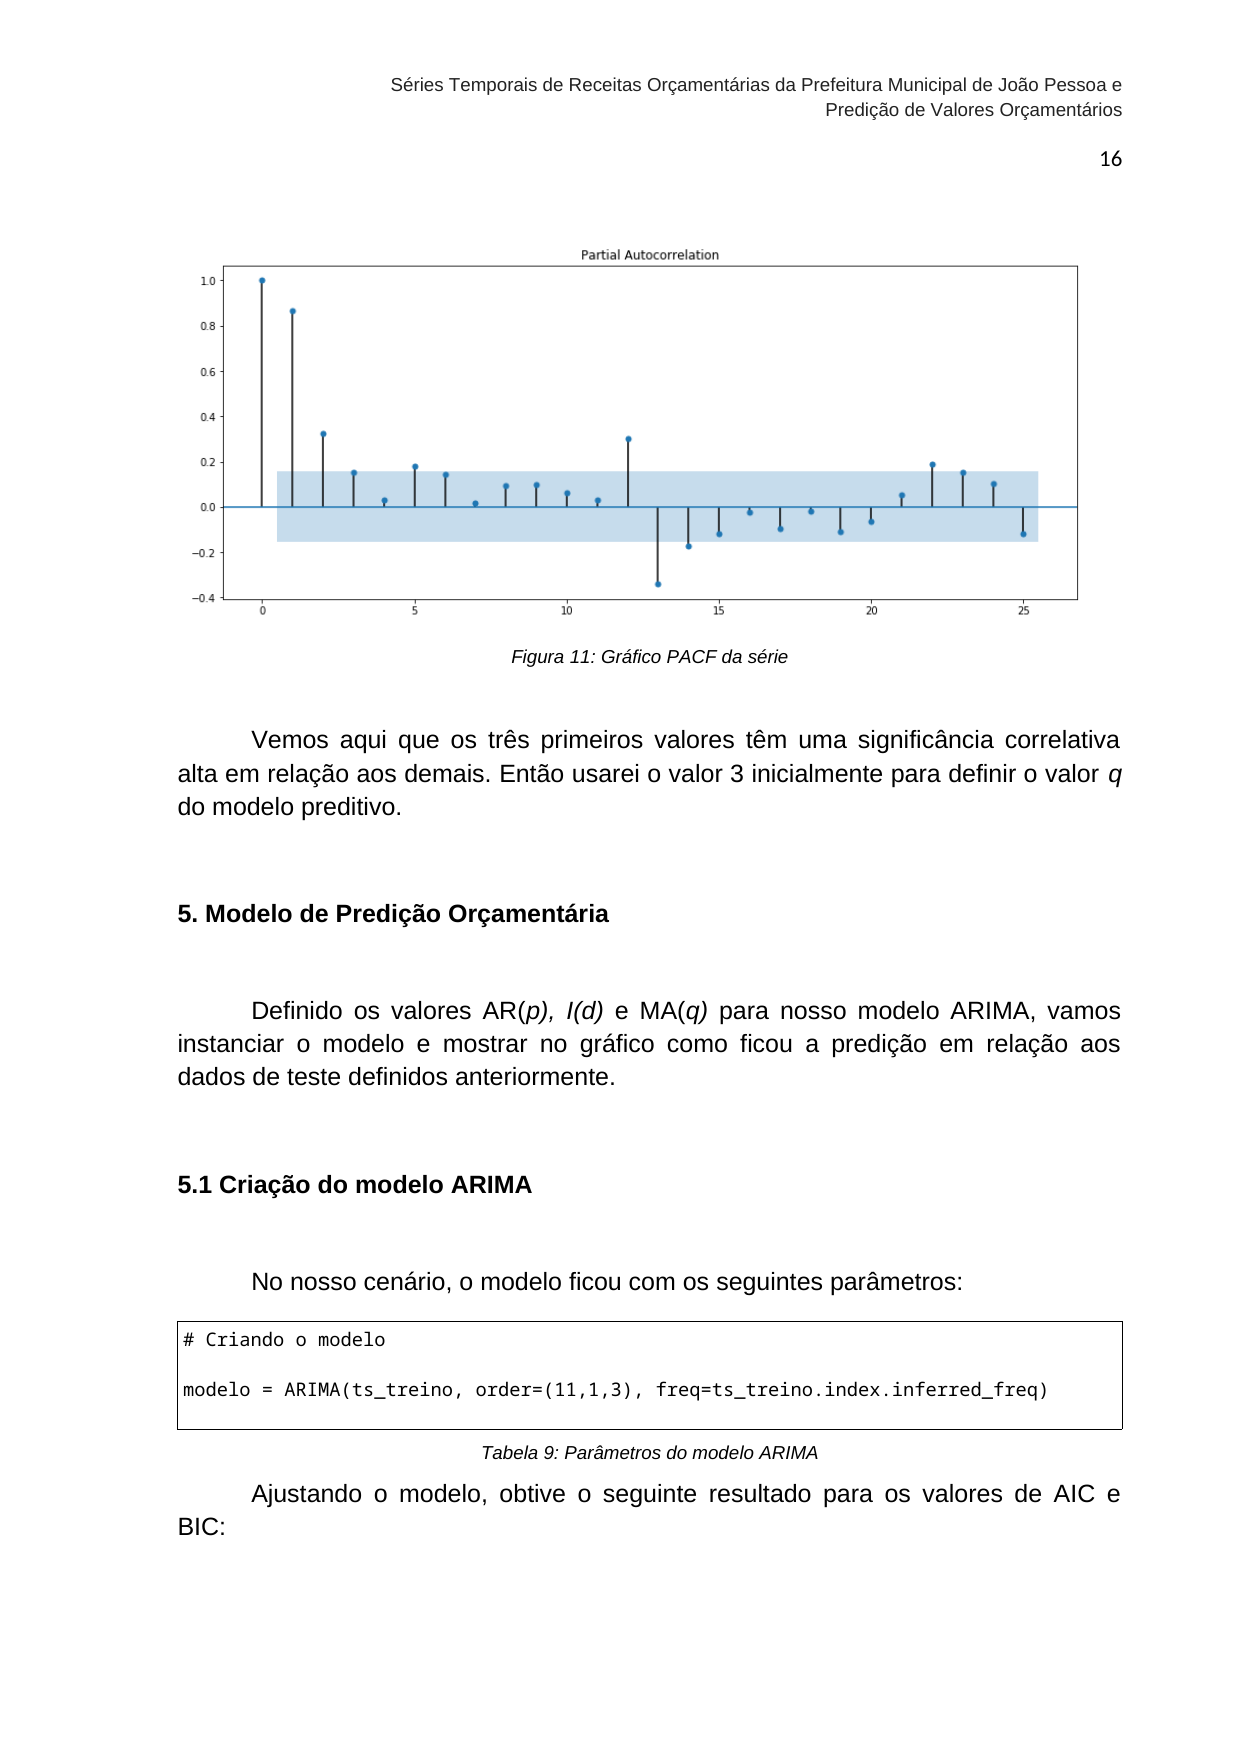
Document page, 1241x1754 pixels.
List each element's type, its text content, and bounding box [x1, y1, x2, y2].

text No nosso cenário, o modelo ficou com os seguintes parâmetros: [177, 1267, 1122, 1296]
subtitle 5.1 Criação do modelo ARIMA [177, 1170, 1122, 1199]
text Figura 11: Gráfico PACF da série [177, 637, 1122, 667]
text Ajustando o modelo, obtive o seguinte resultado para os valores de AIC e BIC: [177, 1479, 1122, 1541]
text Vemos aqui que os três primeiros valores têm uma significância correlativa alta em relação aos demais. Então usarei o valor 3 inicialmente para definir o valor q do modelo preditivo. [177, 726, 1122, 820]
text Definido os valores AR(p), I(d) e MA(q) para nosso modelo ARIMA, vamos instanciar o modelo e mostrar no gráfico como ficou a predição em relação aos dados de teste definidos anteriormente. [177, 996, 1122, 1091]
subtitle 5. Modelo de Predição Orçamentária [177, 899, 1122, 928]
table_header # Criando o modelo modelo = ARIMA(ts_treino, order=(11,1,3), freq=ts_treino.index.inferred_freq) [178, 1322, 1122, 1429]
picture [177, 237, 1123, 637]
text Tabela 9: Parâmetros do modelo ARIMA [177, 1441, 1122, 1463]
